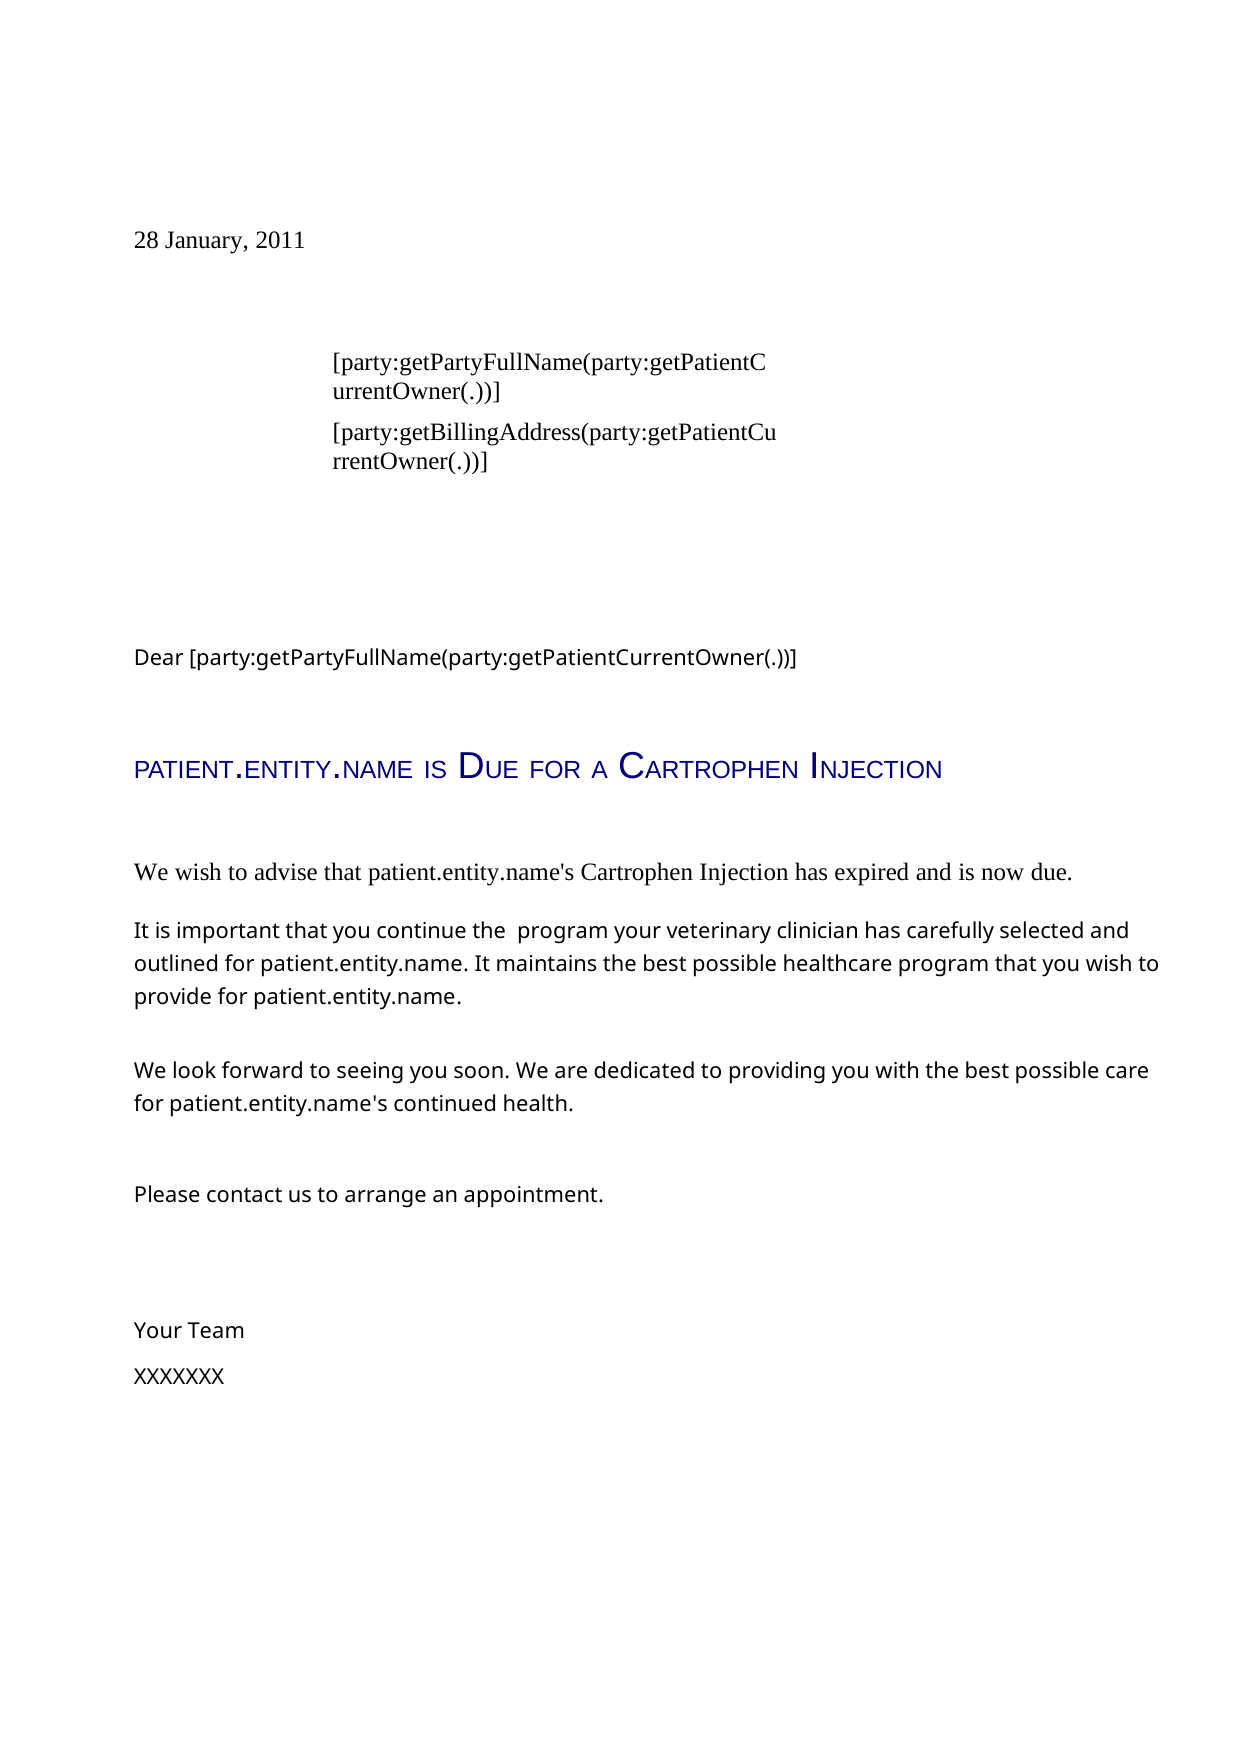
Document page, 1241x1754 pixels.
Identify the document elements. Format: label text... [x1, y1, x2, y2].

text patient.entity.name is Due for a Cartrophen Injection [133, 743, 1165, 786]
text XXXXXXX [133, 1361, 1165, 1391]
table_header [party:getPartyFullName(party:getPatientCurrentOwner(.))] [327, 341, 783, 411]
text We wish to advise that patient.entity.name's Cartrophen Injection has expired and is now due. [133, 857, 1165, 886]
text 28 January, 2011 [133, 225, 1165, 254]
text Your Team [133, 1315, 1165, 1345]
text Please contact us to arrange an appointment. [133, 1179, 1165, 1209]
text It is important that you continue the program your veterinary clinician has carefully selected and outlined for patient.entity.name. It maintains the best possible healthcare program that you wish to provide for patient.entity.name. [133, 915, 1165, 1011]
text We look forward to seeing you soon. We are dedicated to providing you with the best possible care for patient.entity.name's continued health. [133, 1055, 1165, 1118]
text Dear [party:getPartyFullName(party:getPatientCurrentOwner(.))] [133, 642, 1165, 672]
table_cell [party:getBillingAddress(party:getPatientCurrentOwner(.))] [327, 411, 783, 480]
